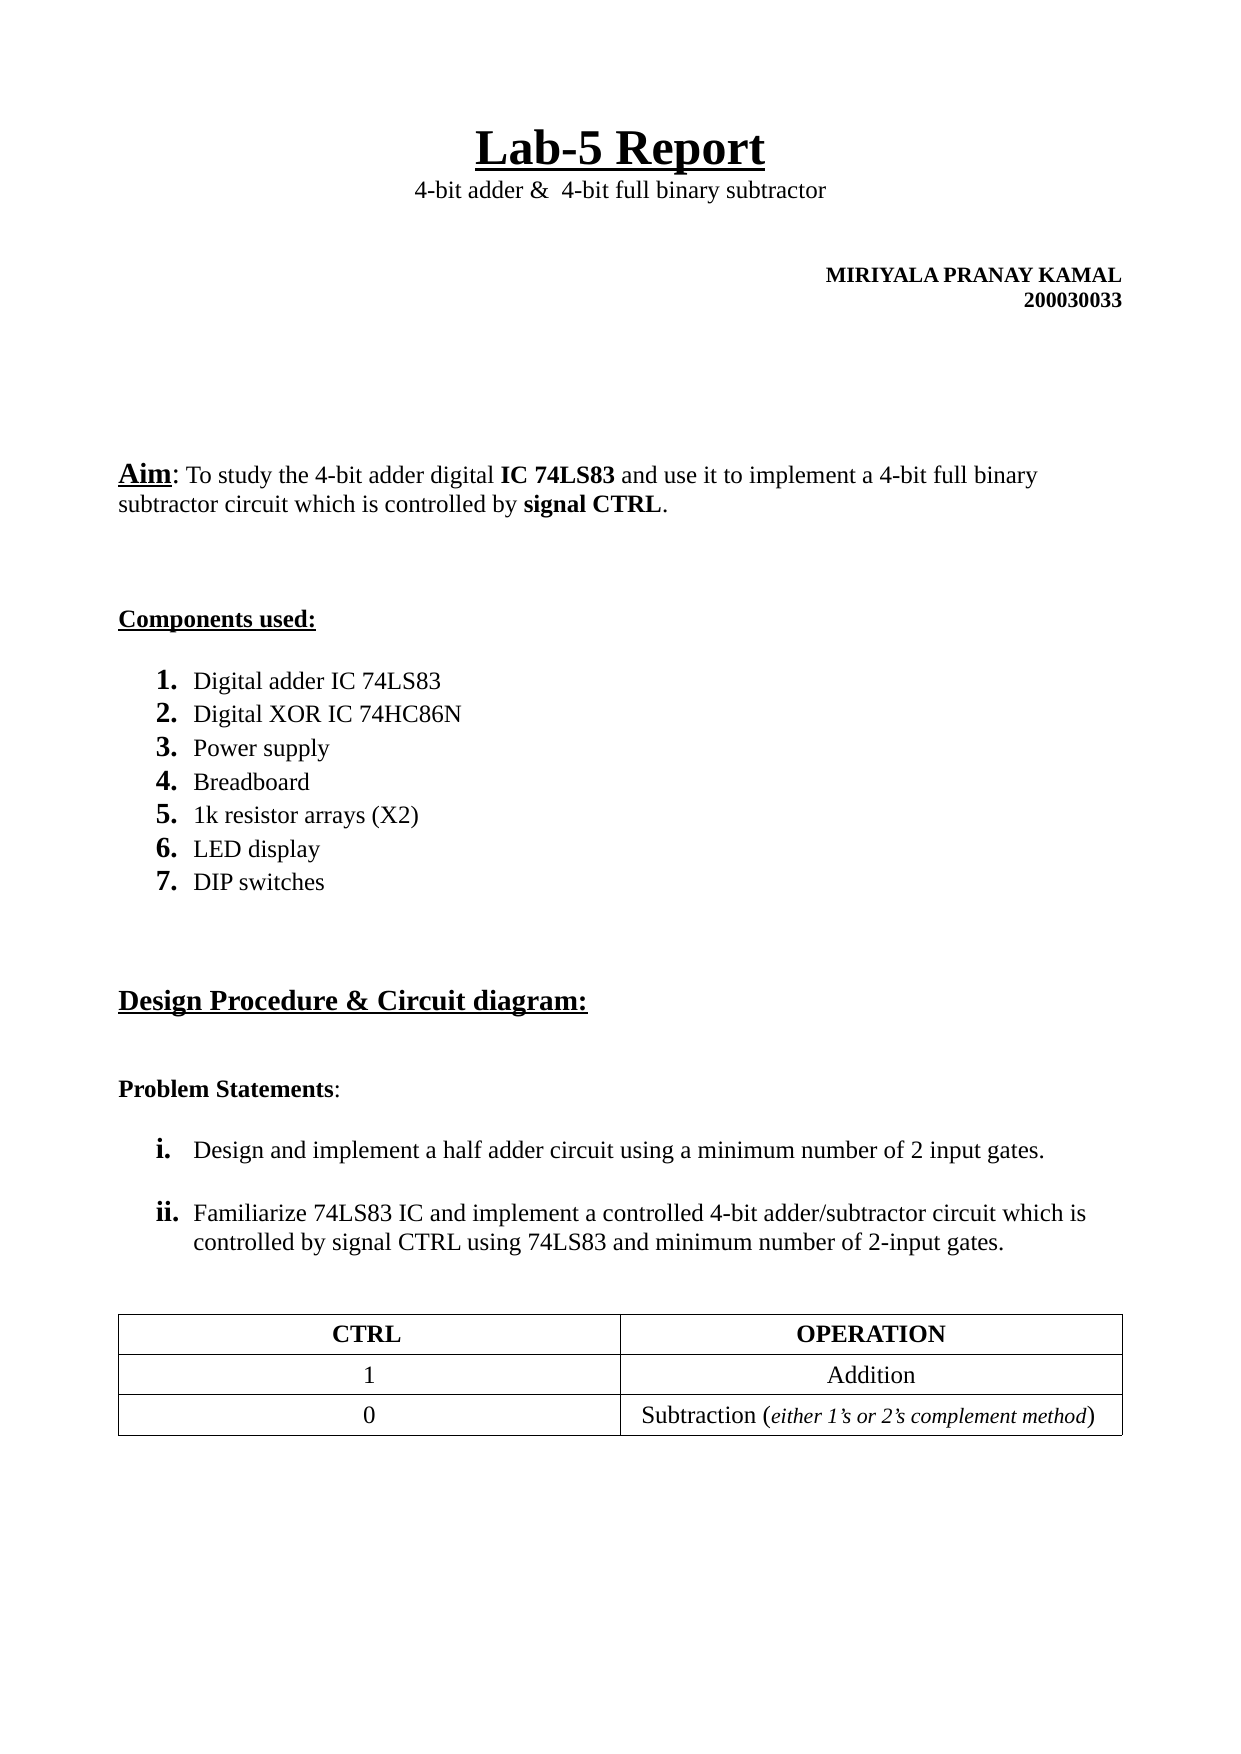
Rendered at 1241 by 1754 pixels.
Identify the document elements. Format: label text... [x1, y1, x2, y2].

list DIP switches [156, 863, 1122, 897]
text Aim: To study the 4-bit adder digital IC 74LS83 and use it to implement a 4-bit full binary subtractor circuit which is controlled by signal CTRL. [118, 456, 1122, 518]
text Problem Statements: [118, 1074, 1122, 1103]
list Digital adder IC 74LS83 [156, 662, 1122, 696]
text 4-bit adder & 4-bit full binary subtractor [118, 176, 1122, 204]
table_cell 1 [119, 1355, 620, 1394]
list LED display [156, 830, 1122, 863]
text 200030033 [266, 287, 1122, 312]
table_header CTRL [119, 1315, 620, 1354]
list Power supply [156, 729, 1122, 763]
text Lab-5 Report [118, 118, 1122, 176]
table_cell Subtraction (either 1’s or 2’s complement method) [621, 1395, 1122, 1435]
list Digital XOR IC 74HC86N [156, 696, 1122, 729]
table_cell 0 [119, 1395, 620, 1435]
list 1k resistor arrays (X2) [156, 796, 1122, 830]
table_cell Addition [621, 1355, 1122, 1394]
list Familiarize 74LS83 IC and implement a controlled 4-bit adder/subtractor circuit which is controlled by signal CTRL using 74LS83 and minimum number of 2-input gates. [156, 1194, 1122, 1256]
list Breadboard [156, 763, 1122, 796]
text MIRIYALA PRANAY KAMAL [118, 262, 1122, 287]
text Components used: [118, 604, 1122, 633]
text Design Procedure & Circuit diagram: [118, 983, 1122, 1017]
list Design and implement a half adder circuit using a minimum number of 2 input gates. [156, 1132, 1122, 1165]
table_header OPERATION [621, 1315, 1122, 1354]
